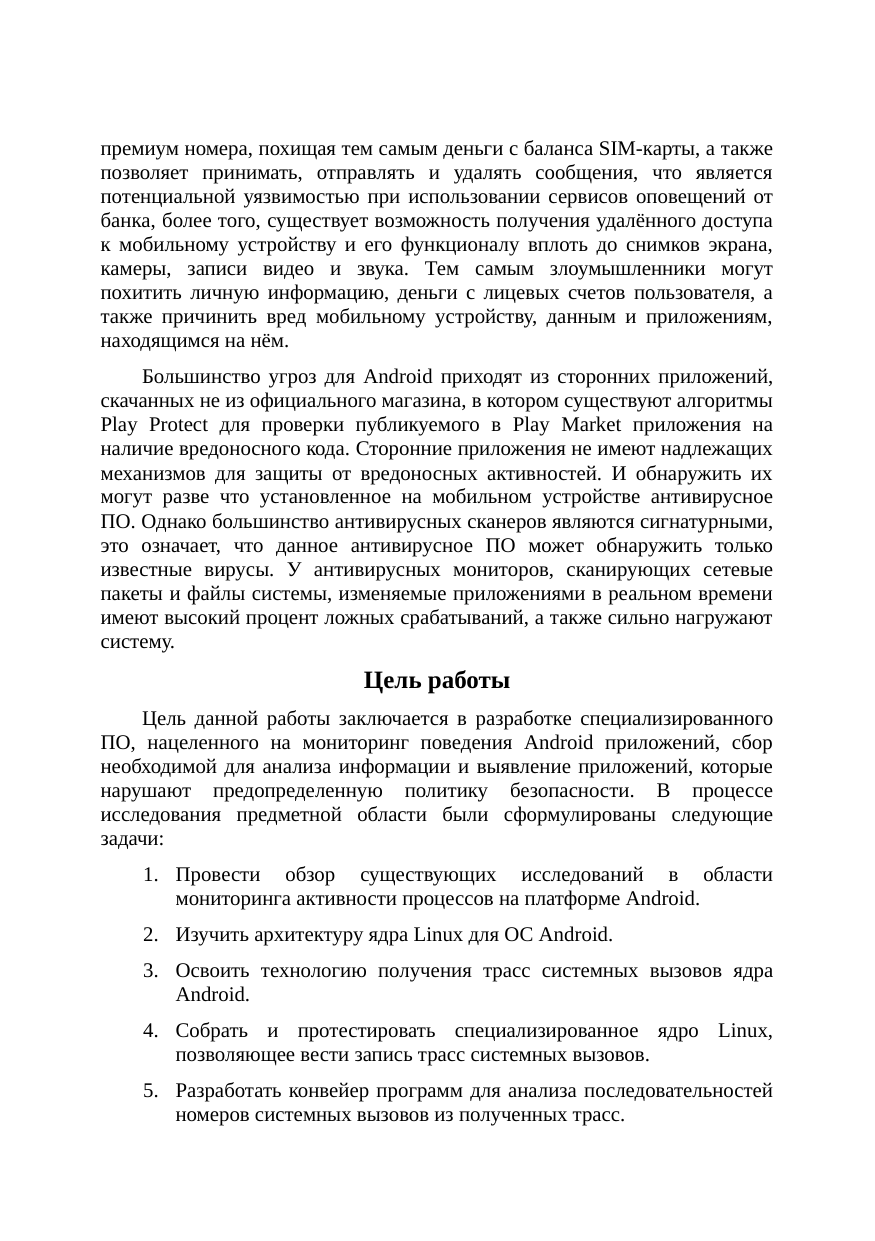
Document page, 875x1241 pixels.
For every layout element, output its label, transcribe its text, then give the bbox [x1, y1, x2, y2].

list Разработать конвейер программ для анализа последовательностей номеров системных вызовов из полученных трасс. [138, 1077, 774, 1126]
text Большинство угроз для Android приходят из сторонних приложений, скачанных не из официального магазина, в котором существуют алгоритмы Play Protect для проверки публикуемого в Play Market приложения на наличие вредоносного кода. Сторонние приложения не имеют надлежащих механизмов для защиты от вредоносных активностей. И обнаружить их могут разве что установленное на мобильном устройстве антивирусное ПО. Однако большинство антивирусных сканеров являются сигнатурными, это означает, что данное антивирусное ПО может обнаружить только известные вирусы. У антивирусных мониторов, сканирующих сетевые пакеты и файлы системы, изменяемые приложениями в реальном времени имеют высокий процент ложных срабатываний, а также сильно нагружают систему. [100, 364, 774, 653]
text Цель данной работы заключается в разработке специализированного ПО, нацеленного на мониторинг поведения Android приложений, сбор необходимой для анализа информации и выявление приложений, которые нарушают предопределенную политику безопасности. В процессе исследования предметной области были сформулированы следующие задачи: [100, 706, 774, 850]
text премиум номера, похищая тем самым деньги с баланса SIM-карты, а также позволяет принимать, отправлять и удалять сообщения, что является потенциальной уязвимостью при использовании сервисов оповещений от банка, более того, существует возможность получения удалённого доступа к мобильному устройству и его функционалу вплоть до снимков экрана, камеры, записи видео и звука. Тем самым злоумышленники могут похитить личную информацию, деньги с лицевых счетов пользователя, а также причинить вред мобильному устройству, данным и приложениям, находящимся на нём. [100, 136, 774, 352]
list Изучить архитектуру ядра Linux для ОС Android. [138, 922, 774, 946]
subtitle Цель работы [100, 665, 774, 693]
list Провести обзор существующих исследований в области мониторинга активности процессов на платформе Android. [138, 862, 774, 910]
list Собрать и протестировать специализированное ядро Linux, позволяющее вести запись трасс системных вызовов. [138, 1018, 774, 1066]
list Освоить технологию получения трасс системных вызовов ядра Android. [138, 958, 774, 1006]
